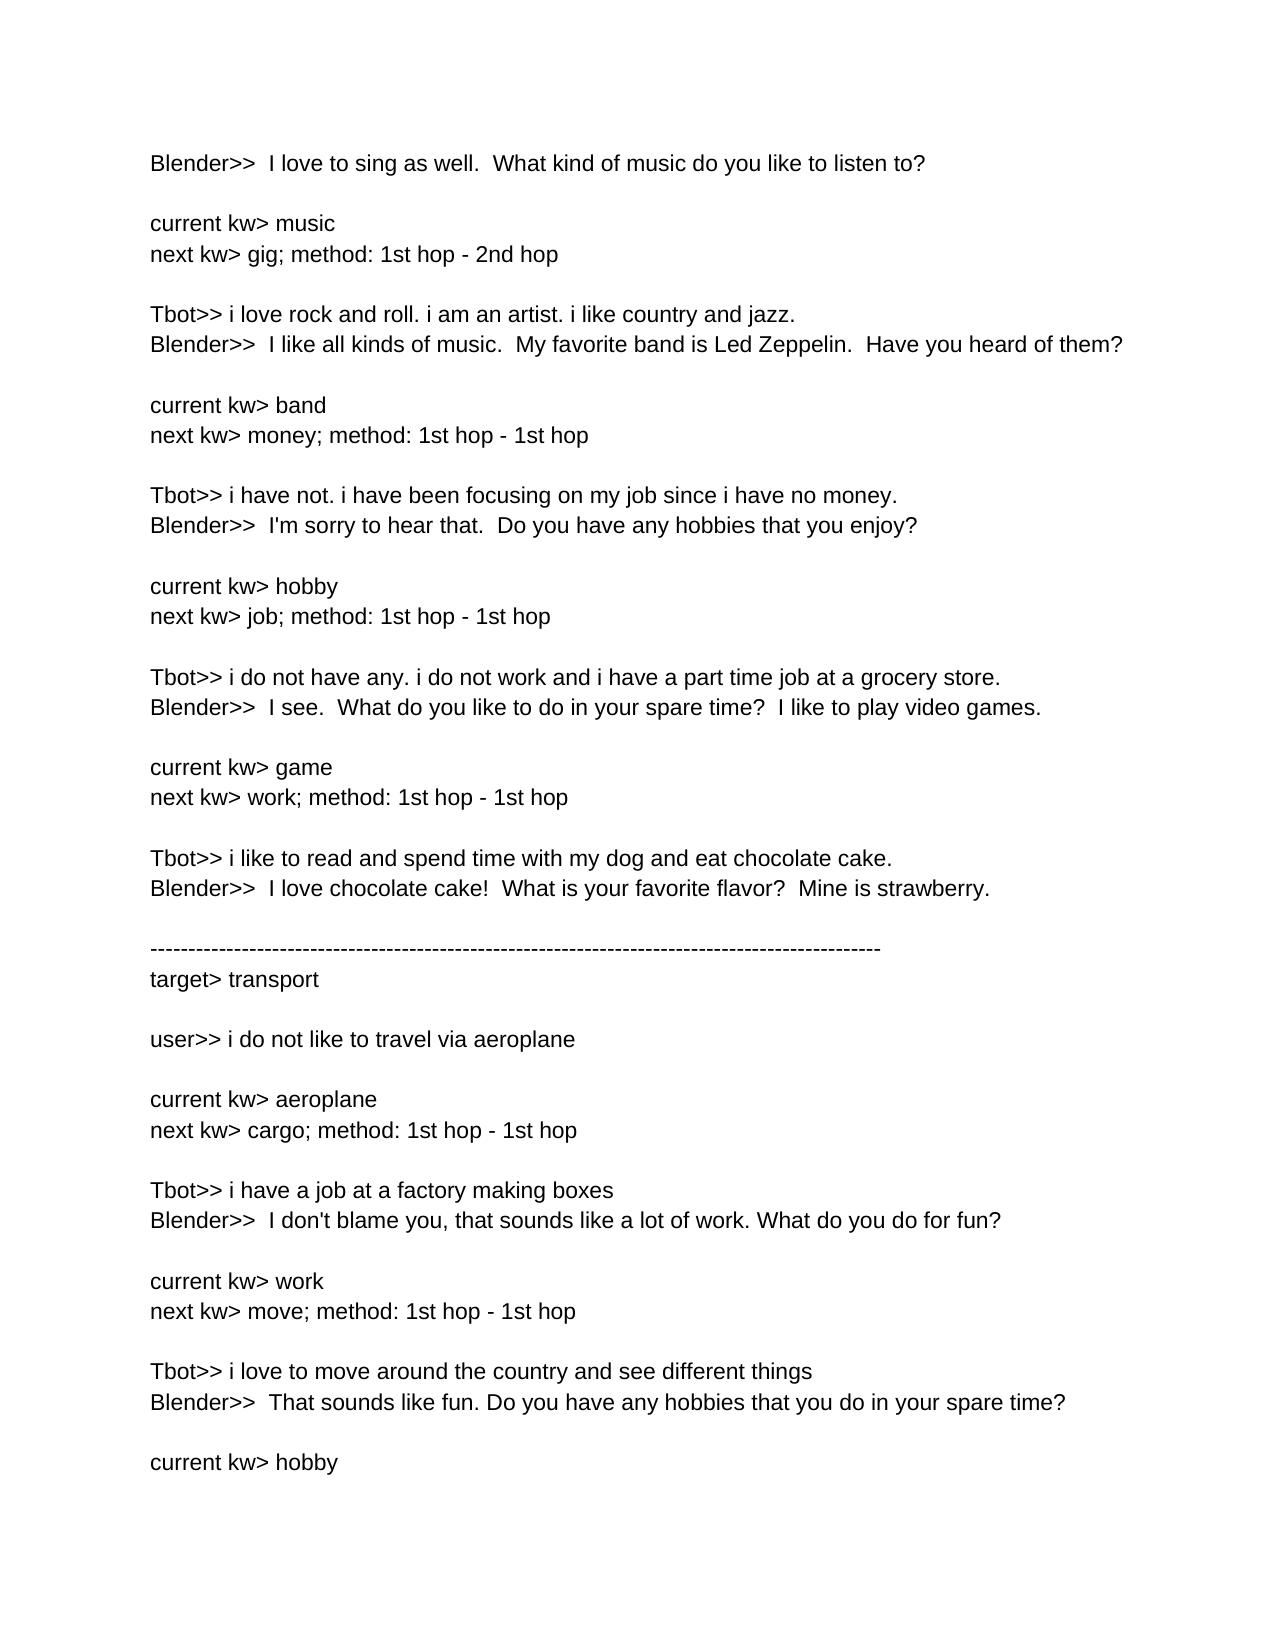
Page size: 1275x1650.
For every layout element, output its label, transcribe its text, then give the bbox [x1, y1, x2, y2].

text next kw> gig; method: 1st hop - 2nd hop [150, 241, 1125, 267]
text Blender>> That sounds like fun. Do you have any hobbies that you do in your spare time? [150, 1388, 1125, 1415]
text Blender>> I love to sing as well. What kind of music do you like to listen to? [150, 150, 1125, 176]
text current kw> work [150, 1268, 1125, 1294]
text ------------------------------------------------------------------------------------------------ [150, 935, 1125, 962]
text next kw> work; method: 1st hop - 1st hop [150, 784, 1125, 811]
text Tbot>> i like to read and spend time with my dog and eat chocolate cake. [150, 845, 1125, 871]
text Blender>> I like all kinds of music. My favorite band is Led Zeppelin. Have you heard of them? [150, 331, 1125, 358]
text Blender>> I'm sorry to hear that. Do you have any hobbies that you enjoy? [150, 512, 1125, 539]
text current kw> hobby [150, 1449, 1125, 1475]
text next kw> job; method: 1st hop - 1st hop [150, 603, 1125, 629]
text user>> i do not like to travel via aeroplane [150, 1026, 1125, 1052]
text Tbot>> i love to move around the country and see different things [150, 1358, 1125, 1385]
text current kw> aeroplane [150, 1086, 1125, 1113]
text Blender>> I love chocolate cake! What is your favorite flavor? Mine is strawberry. [150, 875, 1125, 901]
text current kw> music [150, 210, 1125, 237]
text next kw> cargo; method: 1st hop - 1st hop [150, 1117, 1125, 1143]
text Tbot>> i have a job at a factory making boxes [150, 1177, 1125, 1203]
text Tbot>> i do not have any. i do not work and i have a part time job at a grocery store. [150, 663, 1125, 690]
text Blender>> I don't blame you, that sounds like a lot of work. What do you do for fun? [150, 1207, 1125, 1234]
text target> transport [150, 966, 1125, 992]
text Tbot>> i love rock and roll. i am an artist. i like country and jazz. [150, 301, 1125, 327]
text Blender>> I see. What do you like to do in your spare time? I like to play video games. [150, 694, 1125, 720]
text current kw> hobby [150, 573, 1125, 599]
text Tbot>> i have not. i have been focusing on my job since i have no money. [150, 482, 1125, 509]
text next kw> money; method: 1st hop - 1st hop [150, 422, 1125, 448]
text current kw> game [150, 754, 1125, 781]
text next kw> move; method: 1st hop - 1st hop [150, 1298, 1125, 1324]
text current kw> band [150, 392, 1125, 418]
